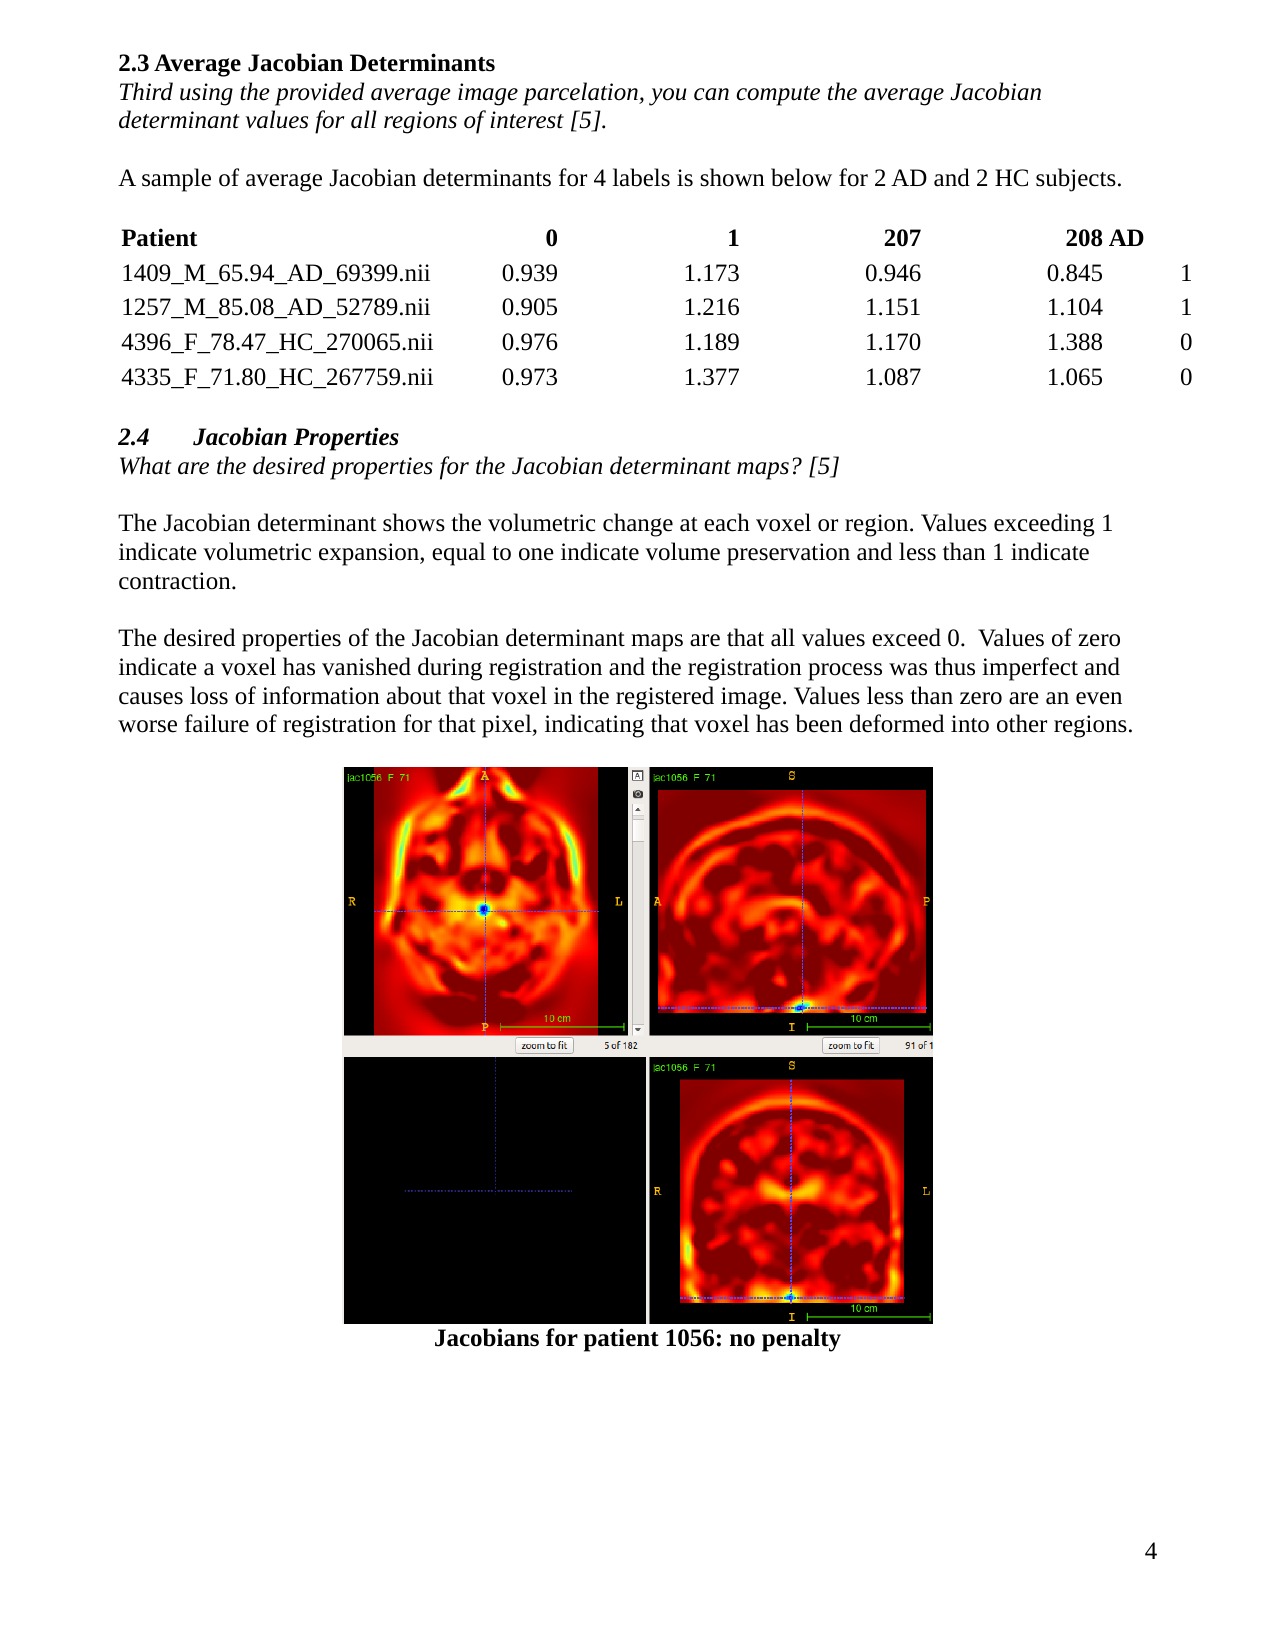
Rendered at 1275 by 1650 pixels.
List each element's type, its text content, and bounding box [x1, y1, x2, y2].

table_cell 1.388 [924, 324, 1106, 359]
table_cell 1.189 [561, 324, 742, 359]
text The desired properties of the Jacobian determinant maps are that all values exceed 0. Values of zero indicate a voxel has vanished during registration and the registration process was thus imperfect and causes loss of information about that voxel in the registered image. Values less than zero are an even worse failure of registration for that pixel, indicating that voxel has been deformed into other regions. [118, 623, 1157, 738]
table_cell 0.973 [445, 359, 561, 393]
text 2.4 Jacobian Properties [118, 422, 1157, 451]
table_cell 4335_F_71.80_HC_267759.nii [118, 359, 445, 393]
table_cell 1 [1106, 255, 1195, 289]
table_header 208 [924, 220, 1106, 255]
table_cell 0.946 [742, 255, 924, 289]
table_cell 1.151 [742, 290, 924, 324]
table_header 207 [742, 220, 924, 255]
table_cell 1.170 [742, 324, 924, 359]
picture [342, 767, 933, 1324]
table_header Patient [118, 220, 445, 255]
table_cell 1.087 [742, 359, 924, 393]
table_cell 1409_M_65.94_AD_69399.nii [118, 255, 445, 289]
table_cell 1.065 [924, 359, 1106, 393]
table_cell 4396_F_78.47_HC_270065.nii [118, 324, 445, 359]
text 2.3 Average Jacobian Determinants [118, 48, 1157, 77]
table_cell 0.845 [924, 255, 1106, 289]
text What are the desired properties for the Jacobian determinant maps? [5] [118, 451, 1157, 479]
text A sample of average Jacobian determinants for 4 labels is shown below for 2 AD and 2 HC subjects. [118, 163, 1157, 192]
table_cell 1.173 [561, 255, 742, 289]
table_cell 1.216 [561, 290, 742, 324]
table_cell 0.976 [445, 324, 561, 359]
text Jacobians for patient 1056: no penalty [118, 1323, 1157, 1352]
text Third using the provided average image parcelation, you can compute the average Jacobian determinant values for all regions of interest [5]. [118, 77, 1157, 134]
text The Jacobian determinant shows the volumetric change at each voxel or region. Values exceeding 1 indicate volumetric expansion, equal to one indicate volume preservation and less than 1 indicate contraction. [118, 508, 1157, 594]
table_cell 1 [1106, 290, 1195, 324]
table_cell 1257_M_85.08_AD_52789.nii [118, 290, 445, 324]
table_cell 0.939 [445, 255, 561, 289]
table_cell 1.104 [924, 290, 1106, 324]
table_header 0 [445, 220, 561, 255]
table_header 1 [561, 220, 742, 255]
table_cell 0 [1106, 324, 1195, 359]
table_cell 1.377 [561, 359, 742, 393]
table_cell 0.905 [445, 290, 561, 324]
table_cell 0 [1106, 359, 1195, 393]
table_header AD [1106, 220, 1195, 255]
